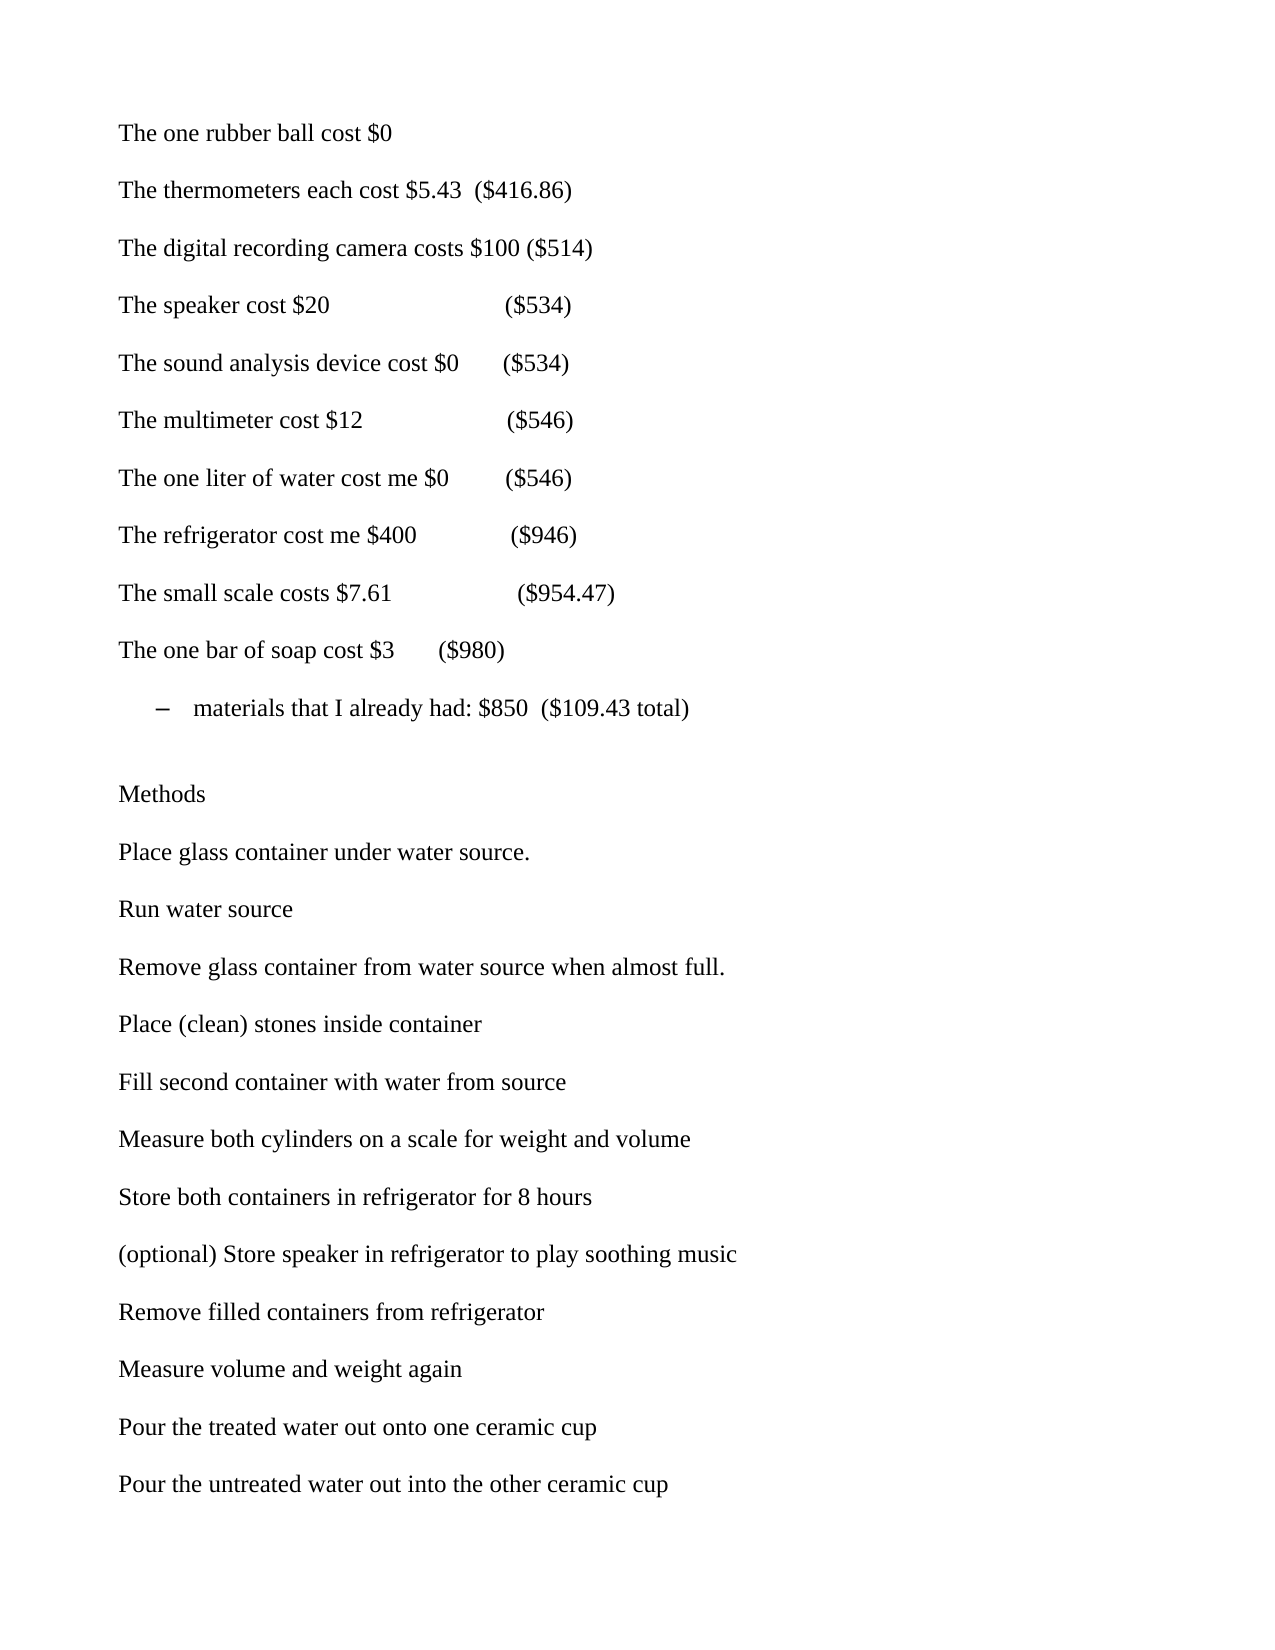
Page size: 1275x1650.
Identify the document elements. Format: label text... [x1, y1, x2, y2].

text Measure volume and weight again [118, 1354, 1157, 1383]
text The refrigerator cost me $400 ($946) [118, 521, 1157, 549]
list materials that I already had: $850 ($109.43 total) [156, 693, 1157, 722]
text Pour the untreated water out into the other ceramic cup [118, 1469, 1157, 1498]
text The one bar of soap cost $3 ($980) [118, 636, 1157, 664]
text The digital recording camera costs $100 ($514) [118, 233, 1157, 262]
text Measure both cylinders on a scale for weight and volume [118, 1124, 1157, 1153]
text Fill second container with water from source [118, 1067, 1157, 1096]
text Run water source [118, 894, 1157, 923]
text (optional) Store speaker in refrigerator to play soothing music [118, 1239, 1157, 1268]
text Methods [118, 779, 1157, 808]
text The multimeter cost $12 ($546) [118, 406, 1157, 434]
text The one liter of water cost me $0 ($546) [118, 463, 1157, 492]
text The speaker cost $20 ($534) [118, 291, 1157, 319]
text Place (clean) stones inside container [118, 1009, 1157, 1038]
text The thermometers each cost $5.43 ($416.86) [118, 176, 1157, 204]
text The sound analysis device cost $0 ($534) [118, 348, 1157, 377]
text The small scale costs $7.61 ($954.47) [118, 578, 1157, 607]
text The one rubber ball cost $0 [118, 118, 1157, 147]
text Store both containers in refrigerator for 8 hours [118, 1182, 1157, 1211]
text Place glass container under water source. [118, 837, 1157, 866]
text Remove filled containers from refrigerator [118, 1297, 1157, 1326]
text Remove glass container from water source when almost full. [118, 952, 1157, 981]
text Pour the treated water out onto one ceramic cup [118, 1412, 1157, 1441]
